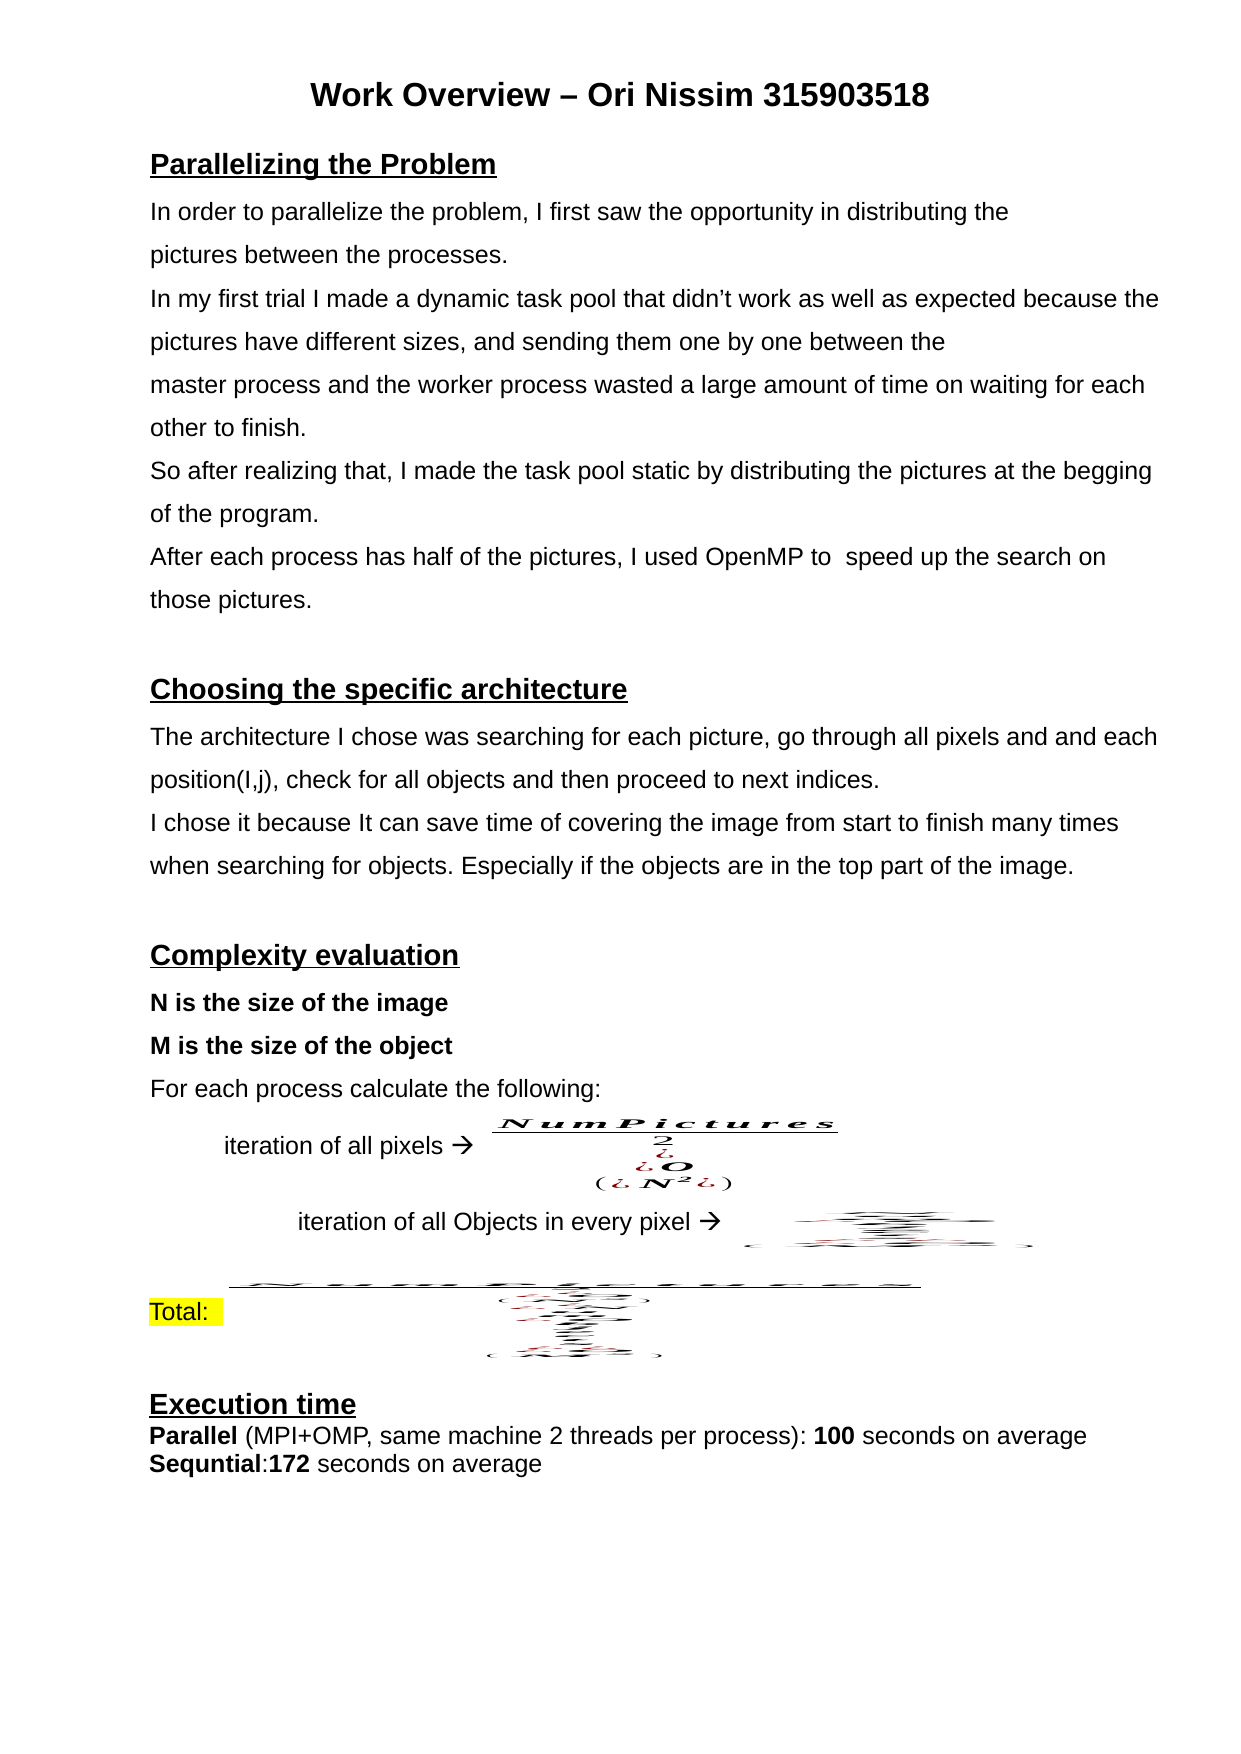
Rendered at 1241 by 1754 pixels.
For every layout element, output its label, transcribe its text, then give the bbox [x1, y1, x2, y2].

list The architecture I chose was searching for each picture, go through all pixels and and each position(I,j), check for all objects and then proceed to next indices. [150, 722, 1165, 794]
text Parallel (MPI+OMP, same machine 2 threads per process): 100 seconds on average [149, 1421, 1165, 1449]
list Choosing the specific architecture [150, 672, 1165, 705]
list So after realizing that, I made the task pool static by distributing the pictures at the begging of the program. [150, 456, 1165, 528]
list M is the size of the object [150, 1031, 1165, 1060]
list In order to parallelize the problem, I first saw the opportunity in distributing the [150, 197, 1165, 226]
list N is the size of the image [150, 988, 1165, 1017]
text Work Overview – Ori Nissim 315903518 [75, 75, 1165, 113]
list I chose it because It can save time of covering the image from start to finish many times when searching for objects. Especially if the objects are in the top part of the image. [150, 808, 1165, 880]
list pictures between the processes. [150, 240, 1165, 269]
list For each process calculate the following: [150, 1074, 1165, 1103]
list Complexity evaluation [150, 938, 1165, 971]
list In my first trial I made a dynamic task pool that didn’t work as well as expected because the pictures have different sizes, and sending them one by one between the [150, 283, 1165, 355]
list iteration of all Objects in every pixel  [150, 1207, 1165, 1248]
list iteration of all pixels  [150, 1117, 1165, 1192]
list Parallelizing the Problem [150, 147, 1165, 181]
list master process and the worker process wasted a large amount of time on waiting for each other to finish. [150, 370, 1165, 442]
text Total: [75, 1283, 1165, 1358]
text Execution time [149, 1387, 1165, 1421]
list After each process has half of the pictures, I used OpenMP to speed up the search on those pictures. [150, 542, 1165, 614]
text Sequntial:172 seconds on average [149, 1449, 1165, 1478]
